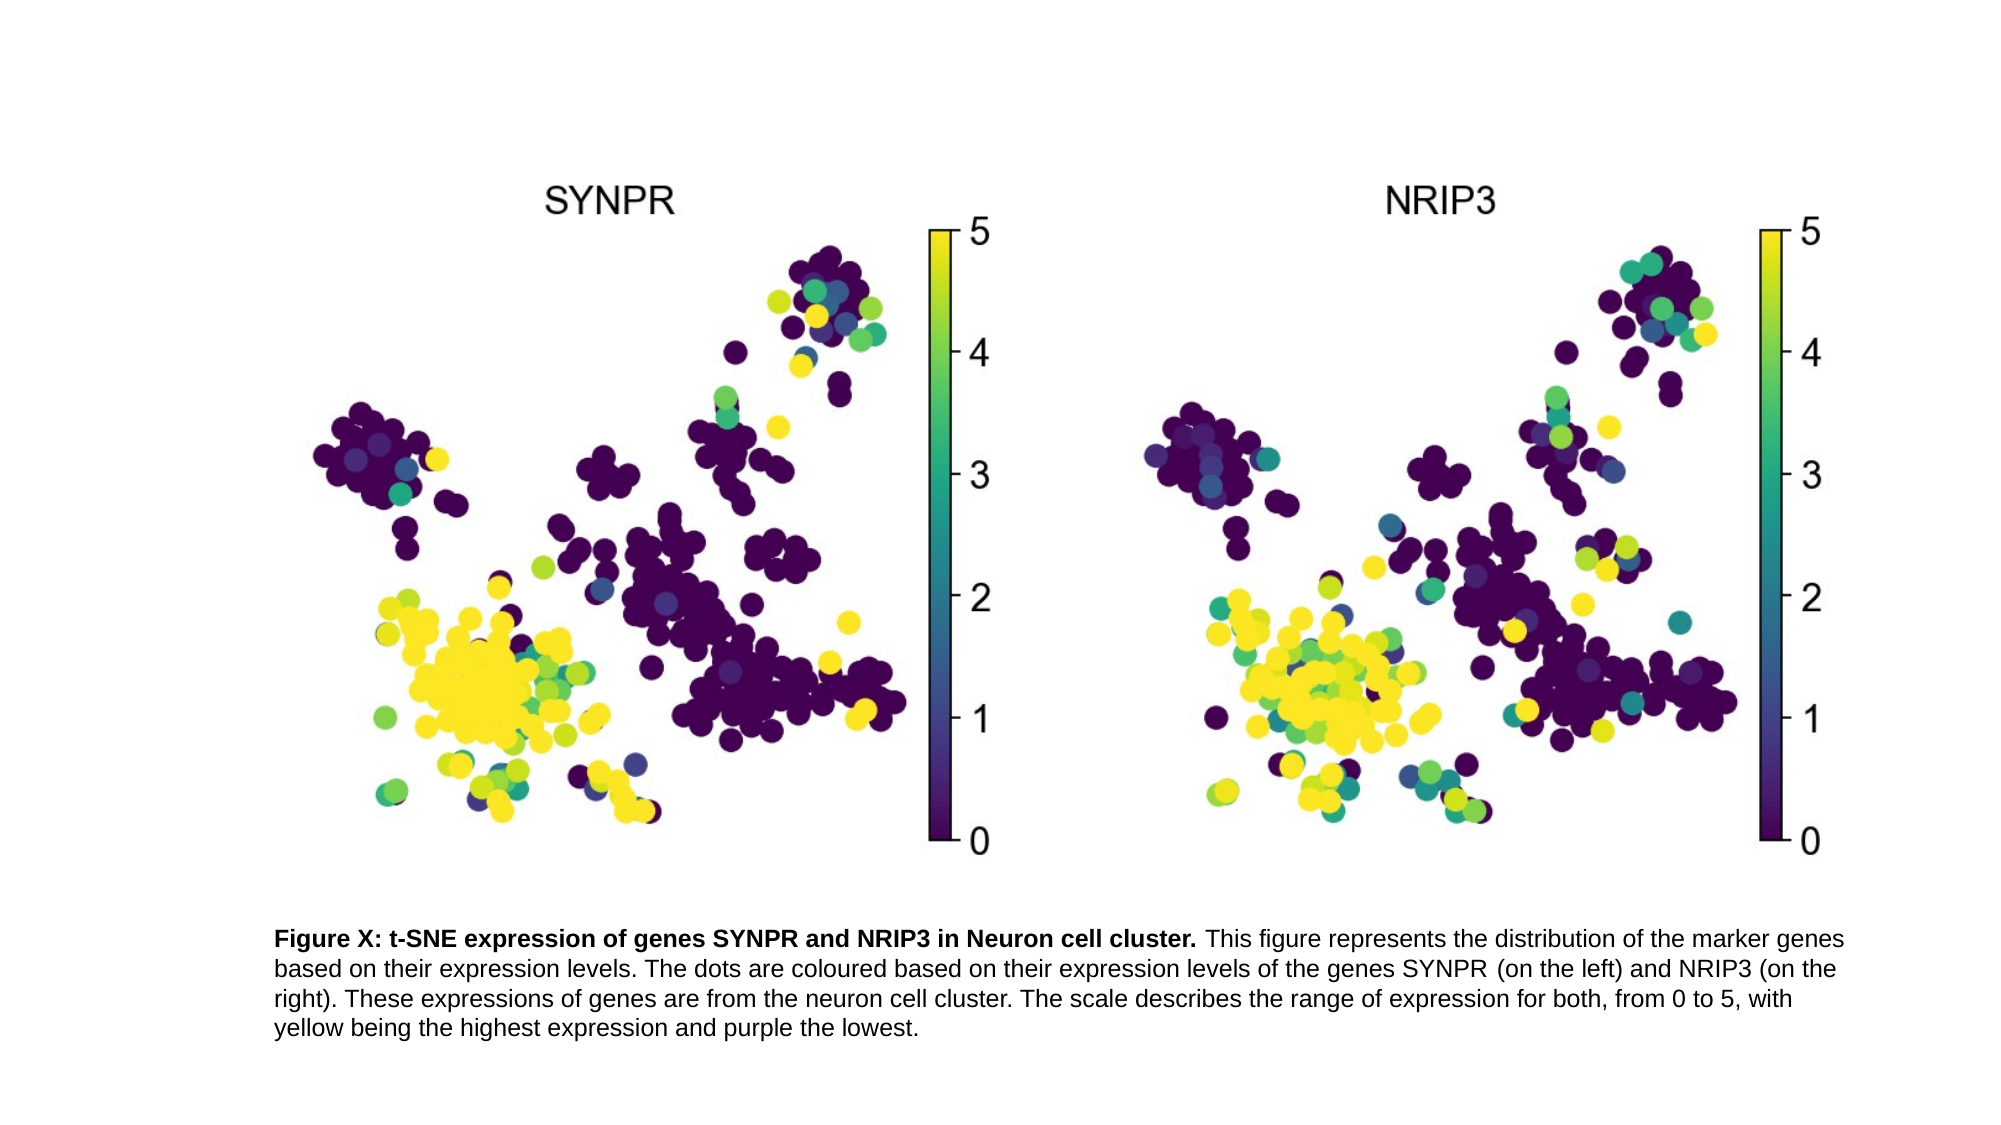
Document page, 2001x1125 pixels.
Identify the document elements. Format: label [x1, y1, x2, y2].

picture [277, 167, 1840, 881]
